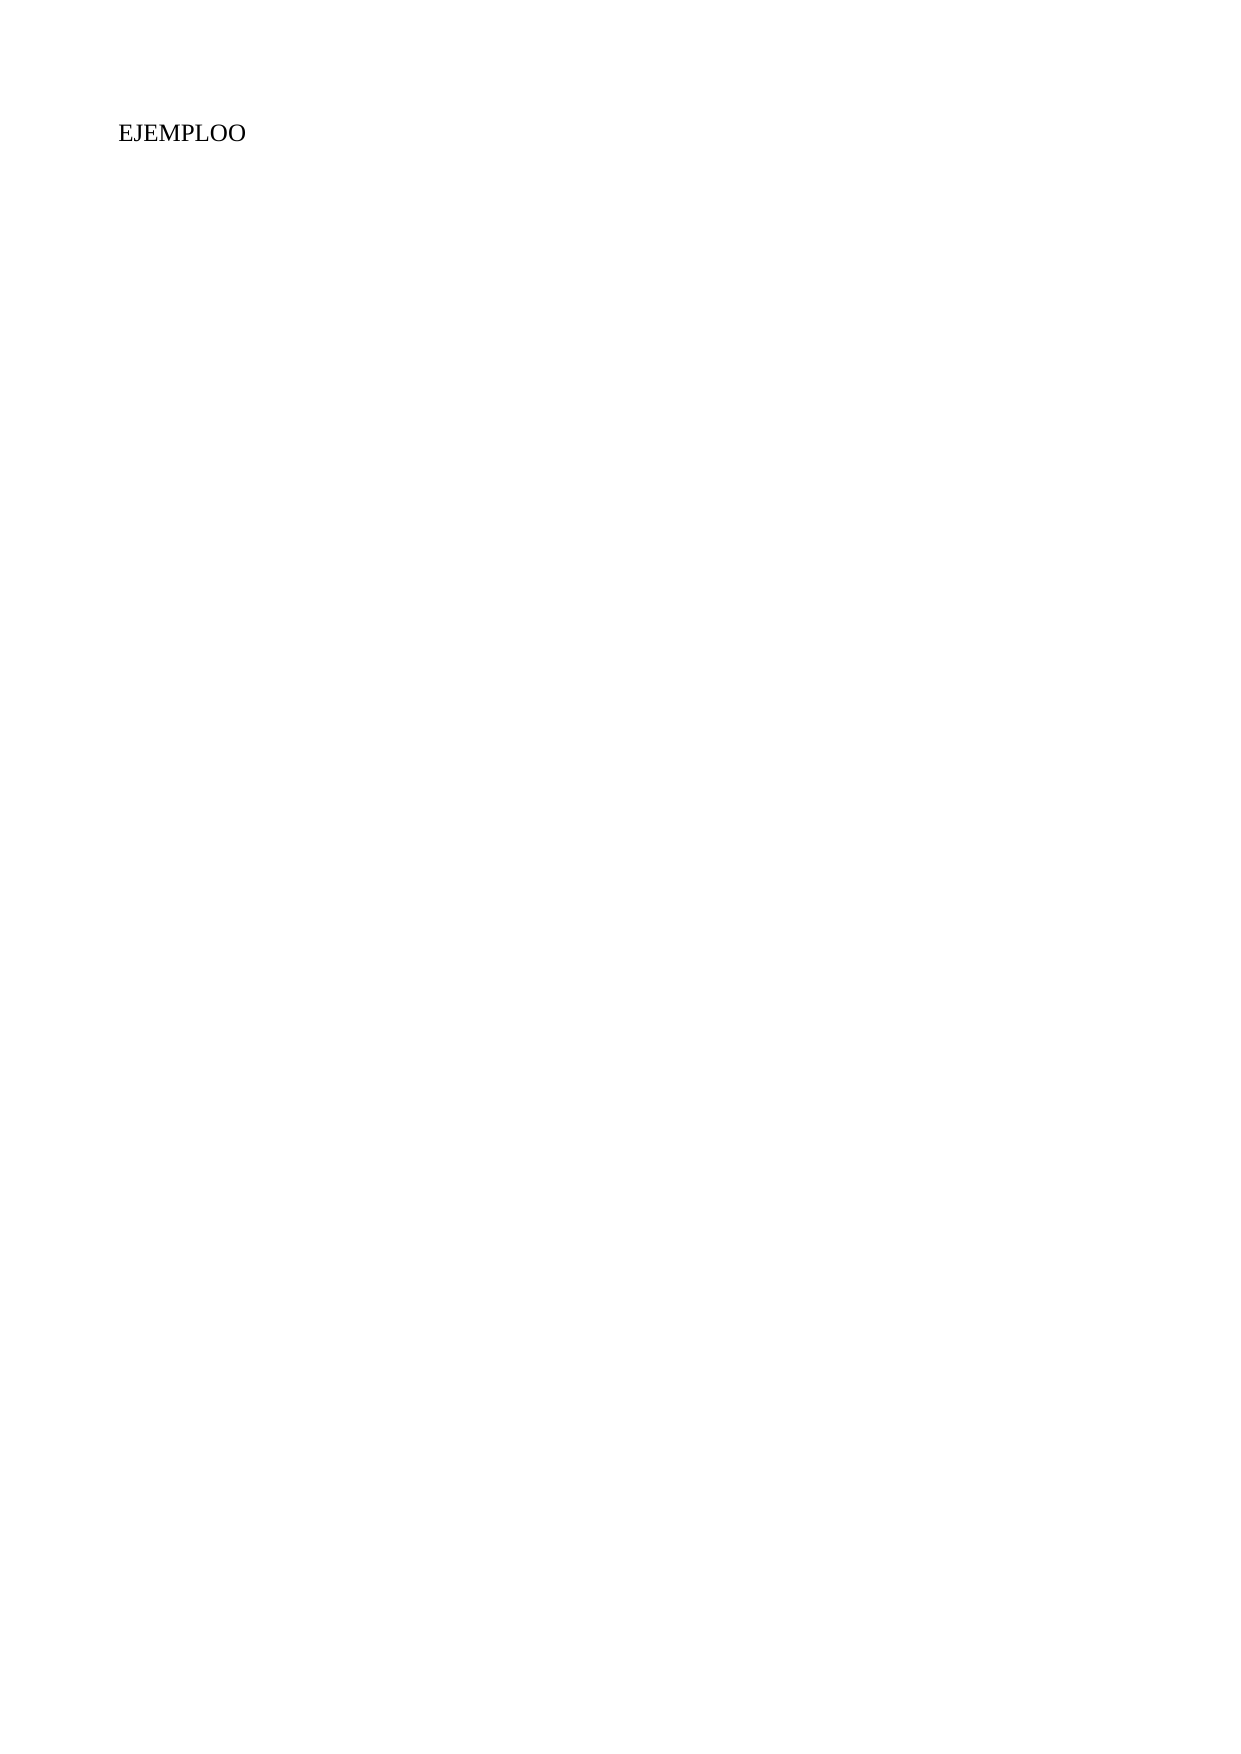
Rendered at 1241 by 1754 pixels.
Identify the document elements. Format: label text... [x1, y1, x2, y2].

text EJEMPLOO [118, 118, 1122, 147]
